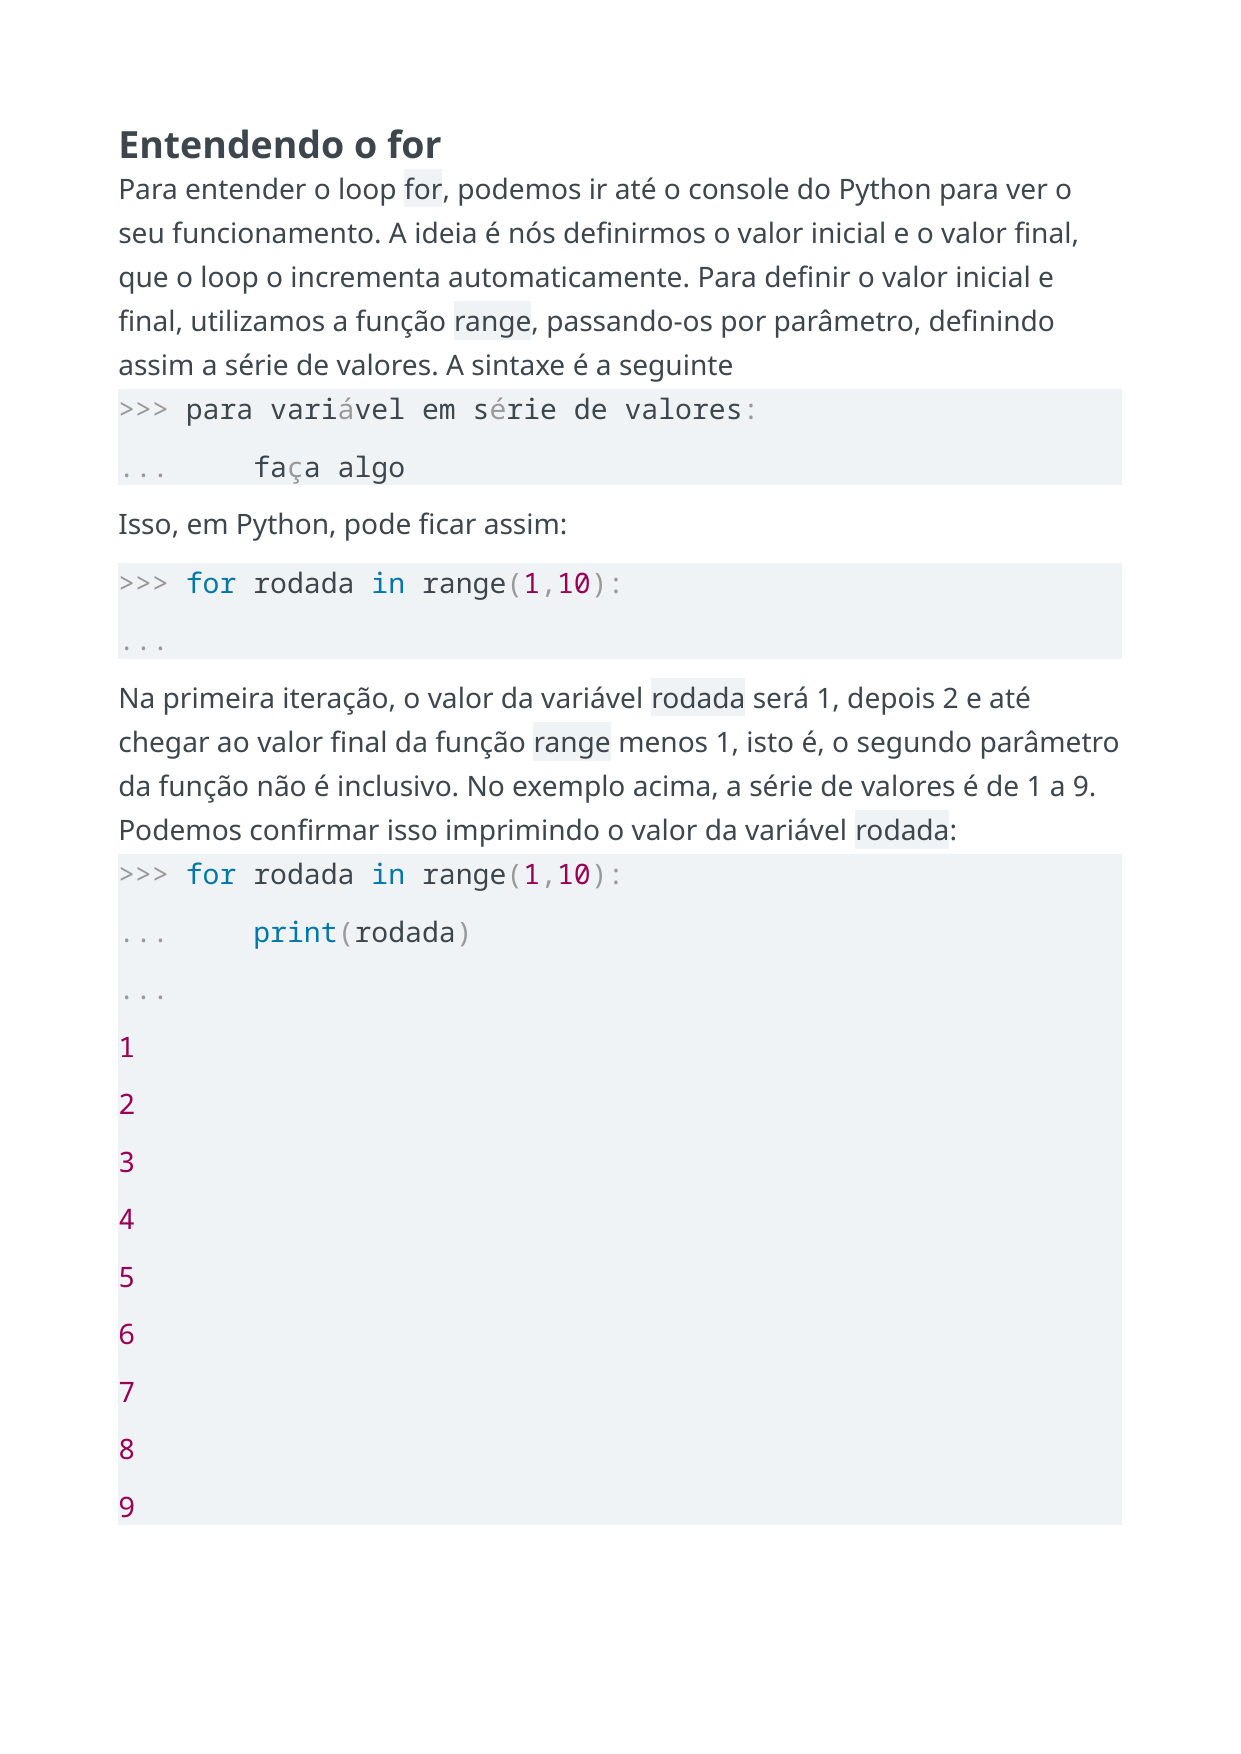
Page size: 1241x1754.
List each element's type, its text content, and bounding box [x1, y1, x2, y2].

text 2 [118, 1084, 1122, 1123]
text 1 [118, 1027, 1122, 1065]
text ... [118, 621, 1122, 659]
subtitle Entendendo o for [118, 118, 1122, 169]
text Isso, em Python, pode ficar assim: [118, 504, 1122, 543]
text ... print(rodada) [118, 912, 1122, 950]
text >>> para variável em série de valores: [118, 389, 1122, 428]
text Para entender o loop for, podemos ir até o console do Python para ver o seu funcionamento. A ideia é nós definirmos o valor inicial e o valor final, que o loop o incrementa automaticamente. Para definir o valor inicial e final, utilizamos a função range, passando-os por parâmetro, definindo assim a série de valores. A sintaxe é a seguinte [118, 169, 1122, 384]
text 9 [118, 1487, 1122, 1525]
text Na primeira iteração, o valor da variável rodada será 1, depois 2 e até chegar ao valor final da função range menos 1, isto é, o segundo parâmetro da função não é inclusivo. No exemplo acima, a série de valores é de 1 a 9. Podemos confirmar isso imprimindo o valor da variável rodada: [118, 678, 1122, 849]
text ... [118, 969, 1122, 1008]
text 4 [118, 1199, 1122, 1238]
text >>> for rodada in range(1,10): [118, 854, 1122, 893]
text ... faça algo [118, 447, 1122, 485]
text 7 [118, 1372, 1122, 1410]
text >>> for rodada in range(1,10): [118, 563, 1122, 601]
text 5 [118, 1257, 1122, 1295]
text 6 [118, 1314, 1122, 1353]
text 8 [118, 1429, 1122, 1468]
text 3 [118, 1142, 1122, 1180]
